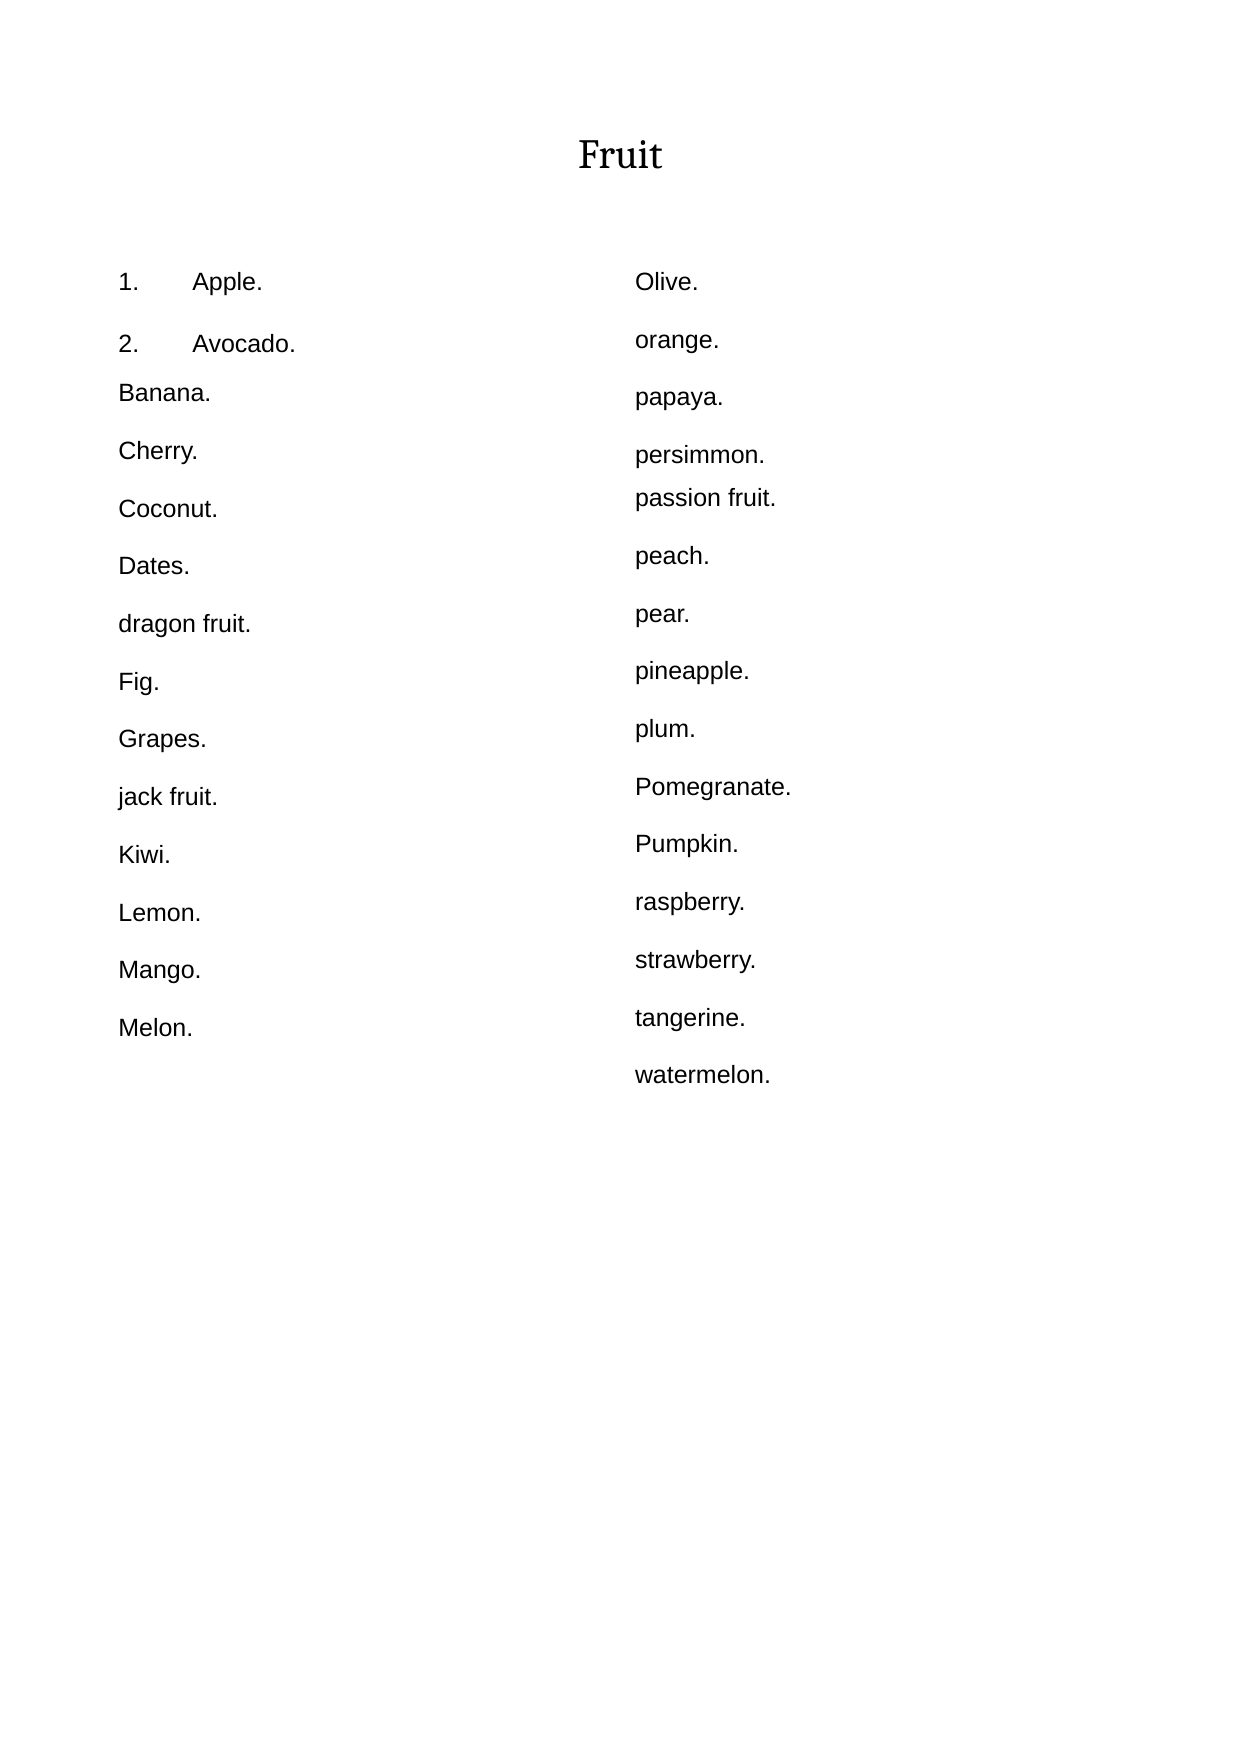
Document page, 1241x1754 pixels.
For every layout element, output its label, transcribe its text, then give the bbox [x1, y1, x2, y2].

text papaya. [635, 382, 1122, 411]
subtitle Fruit [118, 131, 1122, 178]
text passion fruit. [635, 483, 1122, 512]
text watermelon. [635, 1060, 1122, 1089]
text pear. [635, 599, 1122, 627]
text peach. [635, 541, 1122, 570]
text orange. [635, 325, 1122, 353]
text Kiwi. [118, 840, 605, 869]
text raspberry. [635, 887, 1122, 916]
text Mango. [118, 955, 605, 984]
text persimmon. [635, 440, 1122, 469]
text strawberry. [635, 945, 1122, 974]
text Lemon. [118, 898, 605, 926]
text Dates. [118, 551, 605, 580]
text Pomegranate. [635, 772, 1122, 801]
text dragon fruit. [118, 609, 605, 638]
text pineapple. [635, 656, 1122, 685]
text Melon. [118, 1013, 605, 1042]
subtitle Avocado. [118, 329, 605, 358]
text plum. [635, 714, 1122, 743]
text Banana. [118, 378, 605, 407]
text tangerine. [635, 1003, 1122, 1031]
text Pumpkin. [635, 829, 1122, 858]
text Coconut. [118, 494, 605, 522]
text Grapes. [118, 724, 605, 753]
text jack fruit. [118, 782, 605, 811]
text Cherry. [118, 436, 605, 465]
subtitle Apple. [118, 267, 605, 296]
text Olive. [635, 267, 1122, 296]
text Fig. [118, 667, 605, 696]
